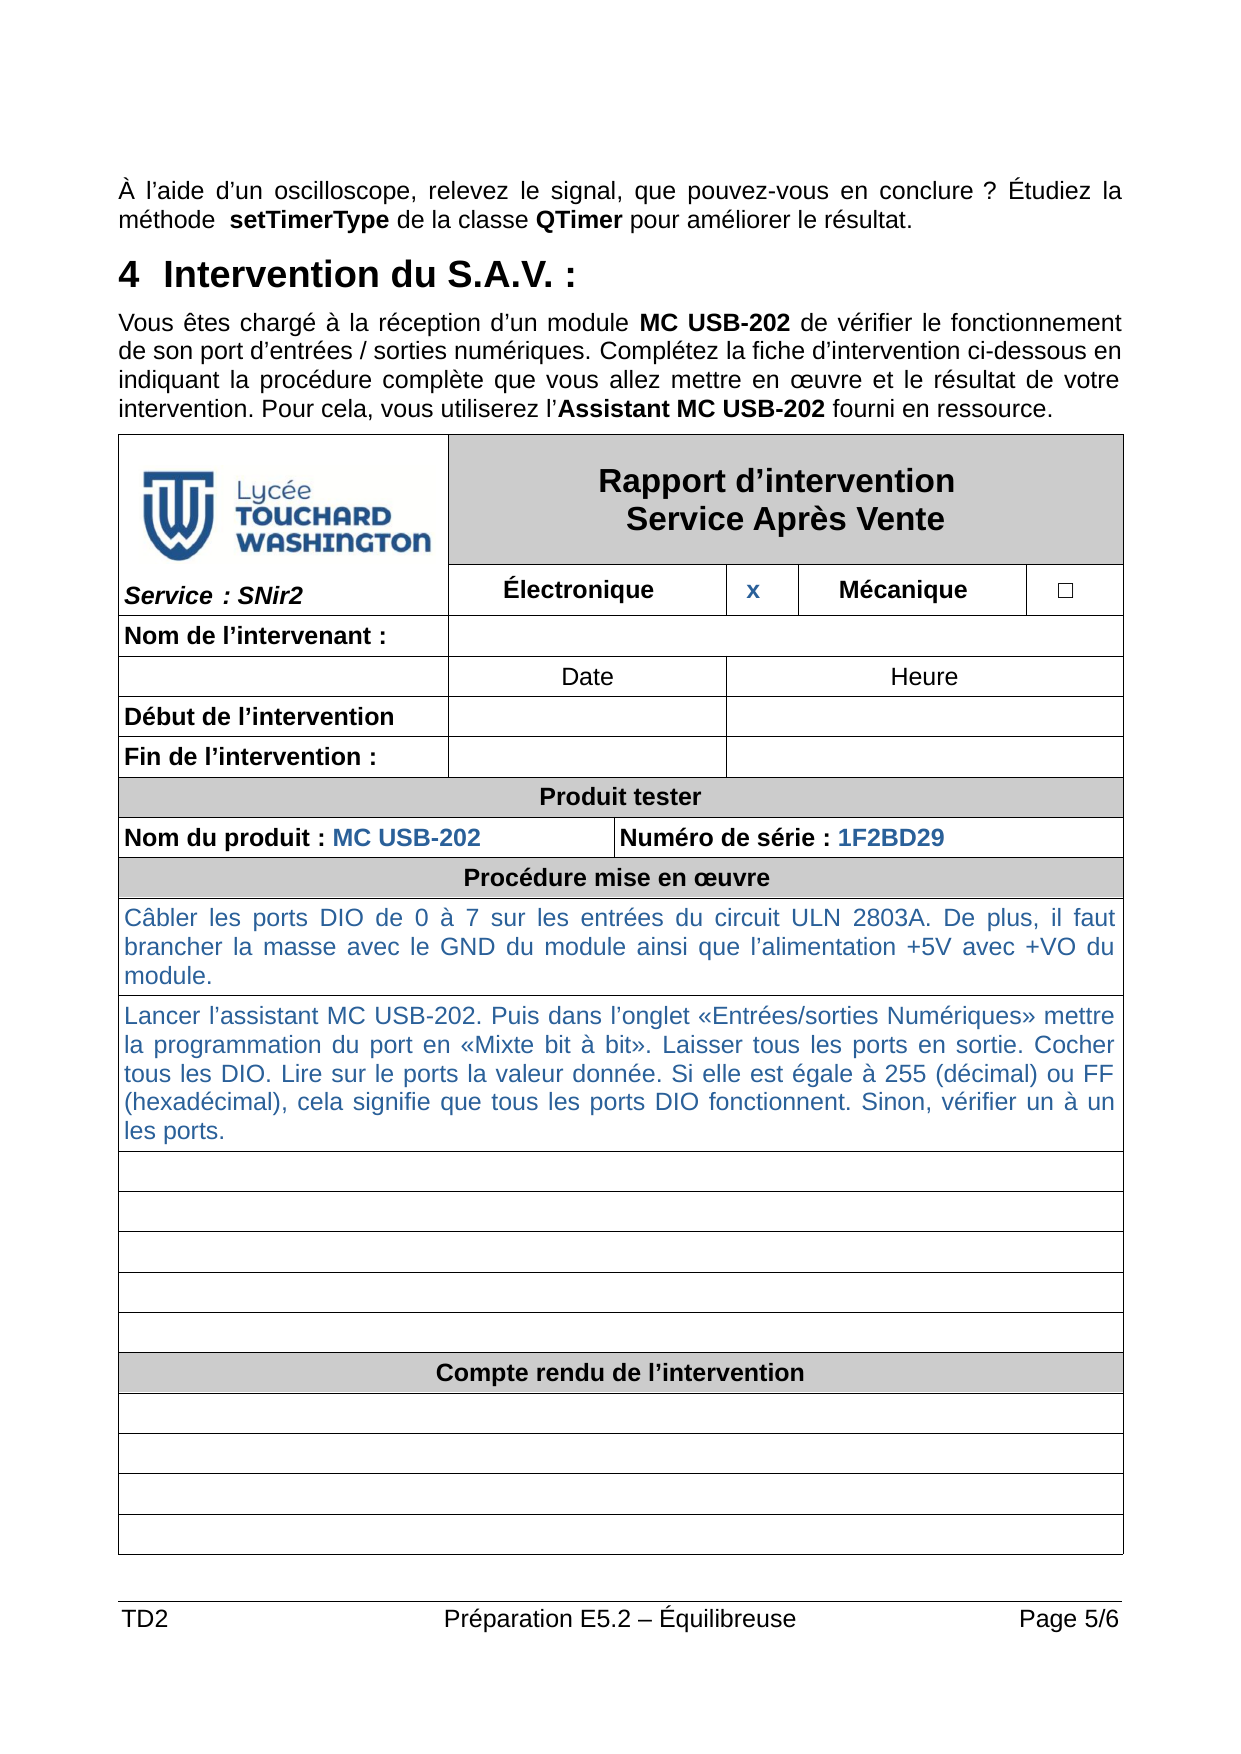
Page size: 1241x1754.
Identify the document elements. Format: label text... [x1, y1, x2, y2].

subtitle Intervention du S.A.V. : [118, 252, 1122, 295]
table_header Rapport d’intervention Service Après Vente [449, 435, 1123, 564]
picture [138, 465, 437, 564]
table_cell [119, 1313, 1123, 1352]
table_cell Produit tester [119, 778, 1123, 817]
table_cell [119, 1273, 1123, 1312]
table_cell [119, 657, 448, 696]
table_cell Numéro de série : 1F2BD29 [615, 818, 1123, 857]
table_cell [119, 1192, 1123, 1231]
table_cell Heure [727, 657, 1123, 696]
table_cell [119, 1474, 1123, 1513]
table_cell Nom de l’intervenant : [119, 616, 448, 656]
table_cell □ [1027, 565, 1123, 615]
table_cell Mécanique [799, 565, 1026, 615]
table_cell Date [449, 657, 726, 696]
table_cell Compte rendu de l’intervention [119, 1353, 1123, 1392]
table_cell [119, 1434, 1123, 1473]
table_cell [727, 697, 1123, 736]
table_cell [119, 1394, 1123, 1433]
table_cell [449, 697, 726, 736]
table_cell Début de l’intervention [119, 697, 448, 736]
table_cell Lancer l’assistant MC USB-202. Puis dans l’onglet «Entrées/sorties Numériques» mettre la programmation du port en «Mixte bit à bit». Laisser tous les ports en sortie. Cocher tous les DIO. Lire sur le ports la valeur donnée. Si elle est égale à 255 (décimal) ou FF (hexadécimal), cela signifie que tous les ports DIO fonctionnent. Sinon, vérifier un à un les ports. [119, 996, 1123, 1151]
table_cell [119, 1232, 1123, 1272]
table_cell [449, 737, 726, 777]
table_cell Fin de l’intervention : [119, 737, 448, 777]
table_cell Nom du produit : MC USB-202 [119, 818, 614, 857]
table_cell [119, 1152, 1123, 1191]
table_cell [727, 737, 1123, 777]
table_cell x [727, 565, 798, 615]
text À l’aide d’un oscilloscope, relevez le signal, que pouvez-vous en conclure ? Étudiez la méthode setTimerType de la classe QTimer pour améliorer le résultat. [118, 176, 1122, 234]
text Vous êtes chargé à la réception d’un module MC USB-202 de vérifier le fonctionnement de son port d’entrées / sorties numériques. Complétez la fiche d’intervention ci-dessous en indiquant la procédure complète que vous allez mettre en œuvre et le résultat de votre intervention. Pour cela, vous utiliserez l’Assistant MC USB-202 fourni en ressource. [118, 308, 1122, 423]
table_cell Procédure mise en œuvre [119, 858, 1123, 897]
table_cell Électronique [449, 565, 726, 615]
table_cell [449, 616, 1123, 656]
table_cell Câbler les ports DIO de 0 à 7 sur les entrées du circuit ULN 2803A. De plus, il faut brancher la masse avec le GND du module ainsi que l’alimentation +5V avec +VO du module. [119, 899, 1123, 995]
table_header Service : SNir2 [119, 435, 448, 615]
table_cell [119, 1515, 1123, 1554]
